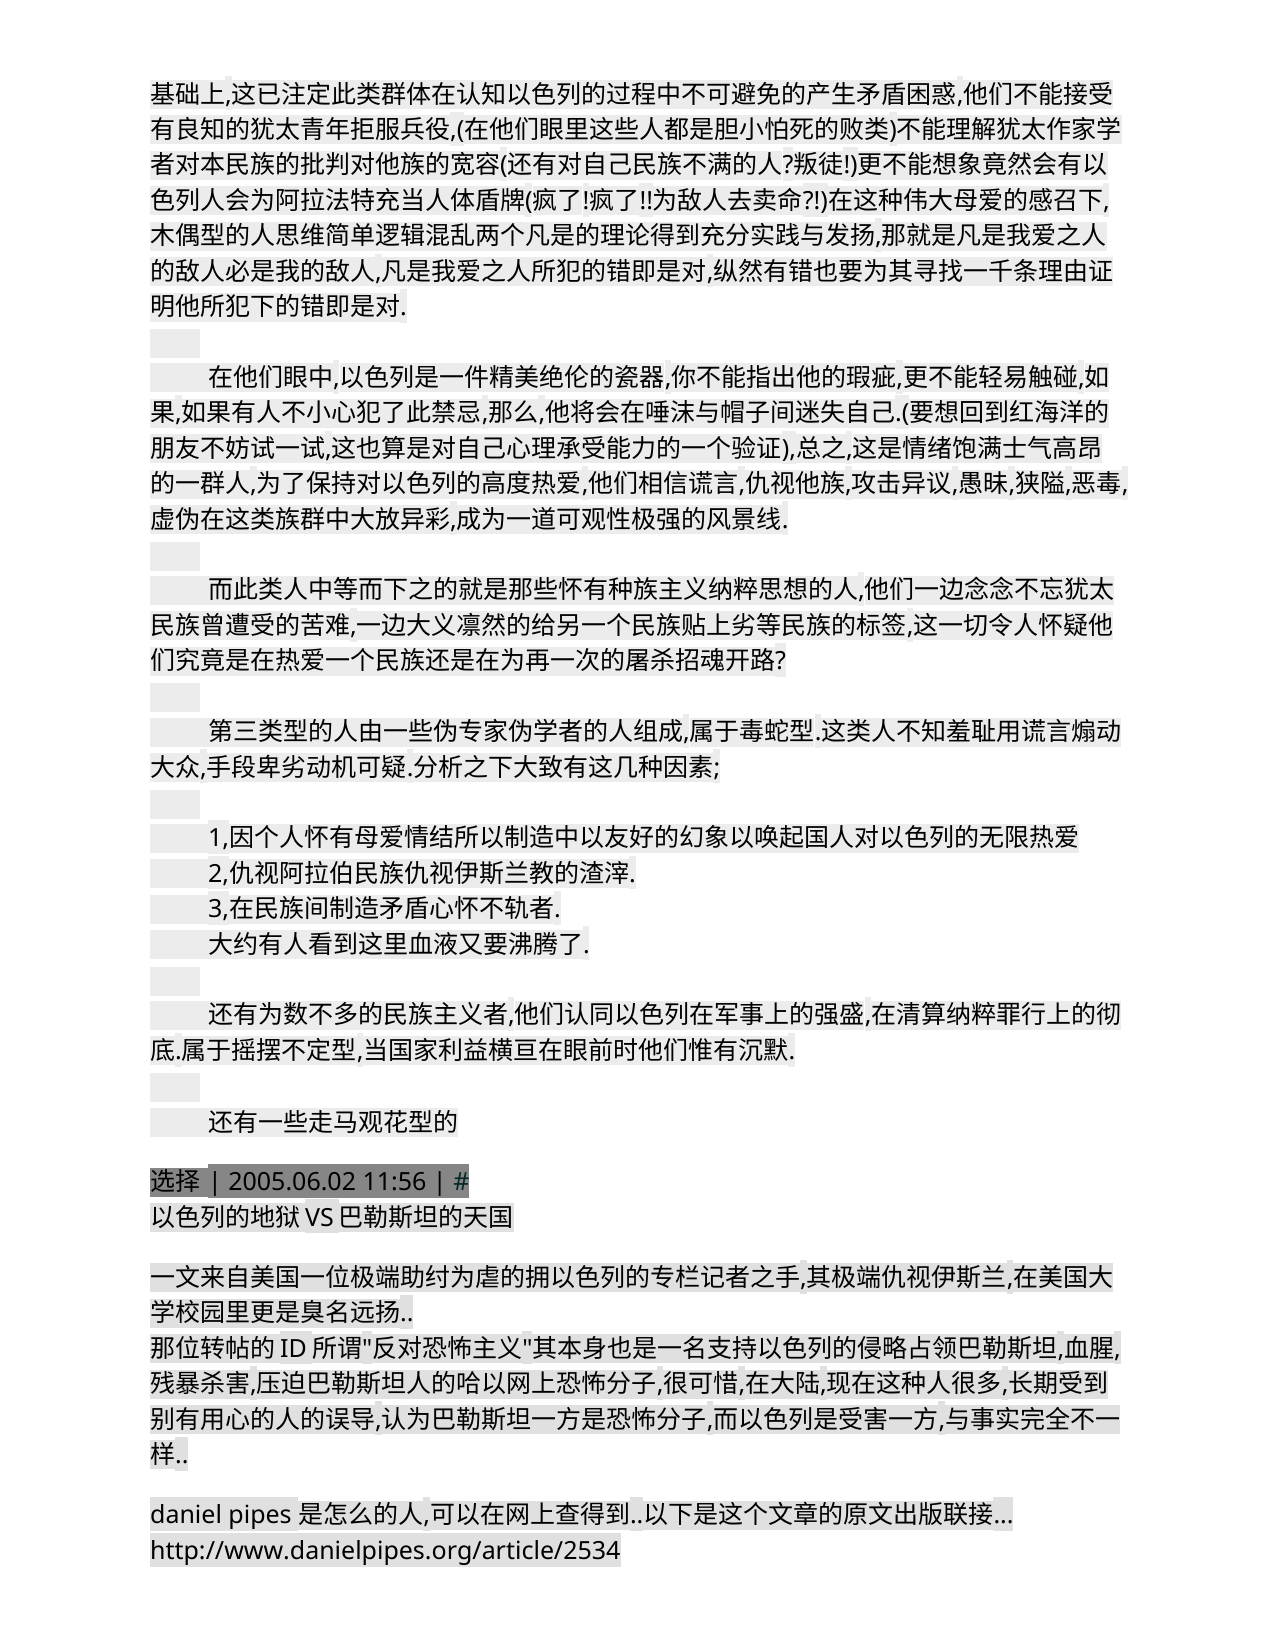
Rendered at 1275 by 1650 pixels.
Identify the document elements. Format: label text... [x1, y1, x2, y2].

text 一文来自美国一位极端助纣为虐的拥以色列的专栏记者之手,其极端仇视伊斯兰,在美国大学校园里更是臭名远扬.. 那位转帖的ID所谓"反对恐怖主义"其本身也是一名支持以色列的侵略占领巴勒斯坦,血腥,残暴杀害,压迫巴勒斯坦人的哈以网上恐怖分子,很可惜,在大陆,现在这种人很多,长期受到别有用心的人的误导,认为巴勒斯坦一方是恐怖分子,而以色列是受害一方,与事实完全不一样.. [150, 1258, 1125, 1471]
text daniel pipes 是怎么的人,可以在网上查得到..以下是这个文章的原文出版联接... http://www.danielpipes.org/article/2534 [150, 1496, 1125, 1567]
text 选择 | 2005.06.02 11:56 | # [150, 1162, 1125, 1198]
text 开门见山无需客套. 学者型:此类网友对犹太民族的政治、历史、文化、宗教等抱有浓厚兴趣,有强烈的了解欲望,在兴趣与了解欲望的驱动下获取关于犹太民族的各方知识,对以色列及犹太民族的历史政治文化宗教有较完整的认知.知识贮备丰富,对巴以冲突,犹太民族同阿拉伯民族的恩怨纠葛有清晰的脉络,在对犹太民族的了解中产生一种爱屋及乌的情感,虽有偏袒仍不失客观理性,此类网友值得尊重,可惜寥寥无几. 木偶型:这是一个庞大的群体,绝对是热爱以色列的主力军.他们片面的获取有关以色列的知识,对犹太民族缺乏了解,不加分辨不加思考全盘接收犹太民族的优缺点,对以色列怀有一种母爱情结,(除了母爱可以对这类人的感情做一个合理的解释外,再也找不出人类还有什么样的爱可以表达他们这种无私至真的情感)这种母爱情结建立在毫无理性无需理由的基础上,这已注定此类群体在认知以色列的过程中不可避免的产生矛盾困惑,他们不能接受有良知的犹太青年拒服兵役,(在他们眼里这些人都是胆小怕死的败类)不能理解犹太作家学者对本民族的批判对他族的宽容(还有对自己民族不满的人?叛徒!)更不能想象竟然会有以色列人会为阿拉法特充当人体盾牌(疯了!疯了!!为敌人去卖命?!)在这种伟大母爱的感召下,木偶型的人思维简单逻辑混乱两个凡是的理论得到充分实践与发扬,那就是凡是我爱之人的敌人必是我的敌人,凡是我爱之人所犯的错即是对,纵然有错也要为其寻找一千条理由证明他所犯下的错即是对. 在他们眼中,以色列是一件精美绝伦的瓷器,你不能指出他的瑕疵,更不能轻易触碰,如果,如果有人不小心犯了此禁忌,那么,他将会在唾沫与帽子间迷失自己.(要想回到红海洋的朋友不妨试一试,这也算是对自己心理承受能力的一个验证),总之,这是情绪饱满士气高昂的一群人,为了保持对以色列的高度热爱,他们相信谎言,仇视他族,攻击异议,愚昧,狭隘,恶毒,虚伪在这类族群中大放异彩,成为一道可观性极强的风景线. 而此类人中等而下之的就是那些怀有种族主义纳粹思想的人,他们一边念念不忘犹太民族曾遭受的苦难,一边大义凛然的给另一个民族贴上劣等民族的标签,这一切令人怀疑他们究竟是在热爱一个民族还是在为再一次的屠杀招魂开路? 第三类型的人由一些伪专家伪学者的人组成,属于毒蛇型.这类人不知羞耻用谎言煽动大众,手段卑劣动机可疑.分析之下大致有这几种因素; 1,因个人怀有母爱情结所以制造中以友好的幻象以唤起国人对以色列的无限热爱 2,仇视阿拉伯民族仇视伊斯兰教的渣滓. 3,在民族间制造矛盾心怀不轨者. 大约有人看到这里血液又要沸腾了. 还有为数不多的民族主义者,他们认同以色列在军事上的强盛,在清算纳粹罪行上的彻底.属于摇摆不定型,当国家利益横亘在眼前时他们惟有沉默. 还有一些走马观花型的 [150, 75, 1125, 1137]
text 以色列的地狱VS巴勒斯坦的天国 [150, 1198, 1125, 1233]
